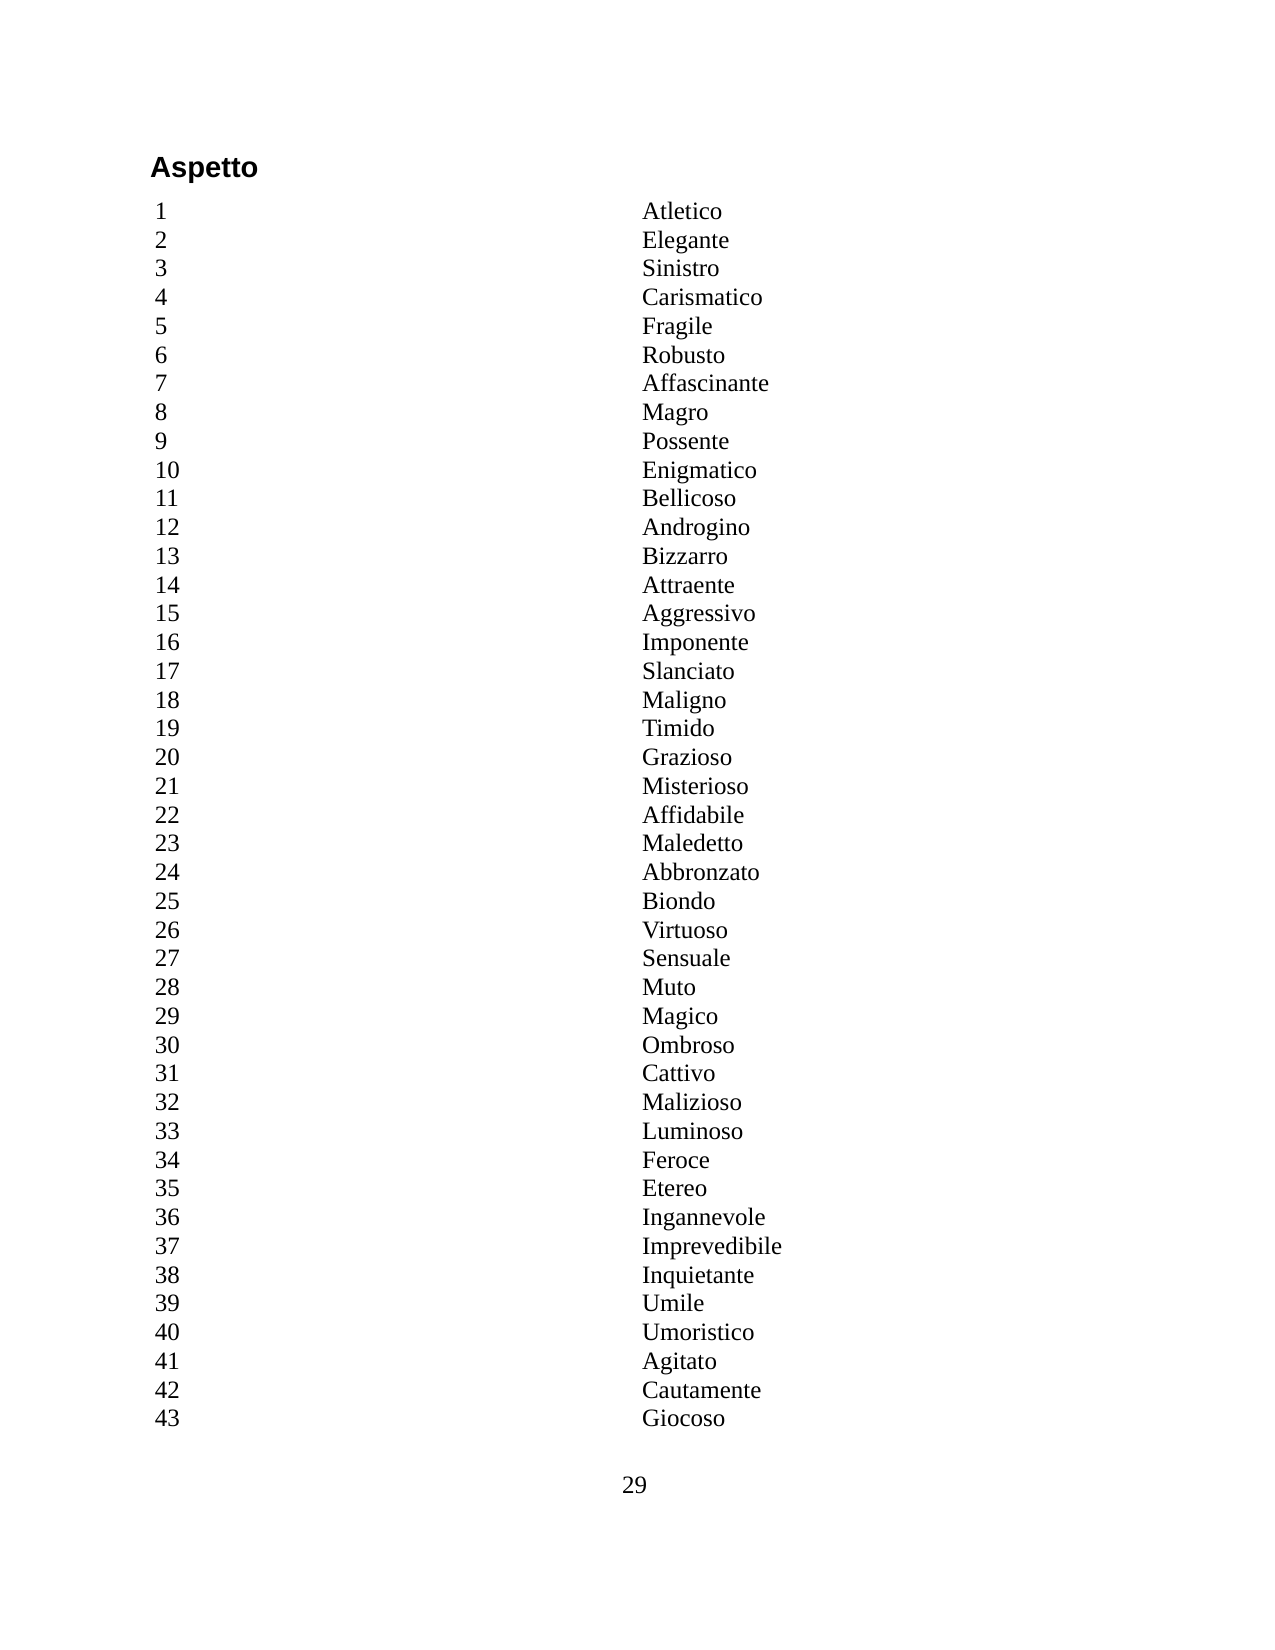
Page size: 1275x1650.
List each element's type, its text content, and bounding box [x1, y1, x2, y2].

table_cell Imponente [638, 627, 1125, 656]
table_cell Misterioso [638, 771, 1125, 800]
table_cell Aggressivo [638, 599, 1125, 627]
table_cell 26 [150, 915, 637, 943]
table_cell 2 [150, 225, 637, 253]
table_cell Magico [638, 1001, 1125, 1030]
table_cell Possente [638, 426, 1125, 455]
table_cell 29 [150, 1001, 637, 1030]
table_cell 5 [150, 311, 637, 340]
table_cell 17 [150, 656, 637, 685]
table_cell Bizzarro [638, 541, 1125, 570]
table_cell Cautamente [638, 1375, 1125, 1403]
table_cell 30 [150, 1030, 637, 1058]
table_cell 13 [150, 541, 637, 570]
table_cell Abbronzato [638, 857, 1125, 886]
table_cell 8 [150, 397, 637, 426]
table_cell Slanciato [638, 656, 1125, 685]
table_cell Ingannevole [638, 1202, 1125, 1231]
table_cell 22 [150, 800, 637, 828]
table_cell Carismatico [638, 282, 1125, 311]
table_cell Robusto [638, 340, 1125, 368]
table_cell 27 [150, 944, 637, 972]
table_cell 9 [150, 426, 637, 455]
table_cell Grazioso [638, 742, 1125, 771]
table_cell Umile [638, 1289, 1125, 1317]
table_cell Feroce [638, 1145, 1125, 1173]
table_cell Magro [638, 397, 1125, 426]
table_cell Agitato [638, 1346, 1125, 1375]
table_cell Maligno [638, 685, 1125, 713]
table_cell 25 [150, 886, 637, 915]
table_cell Fragile [638, 311, 1125, 340]
table_cell 16 [150, 627, 637, 656]
table_cell 37 [150, 1231, 637, 1260]
table_cell Virtuoso [638, 915, 1125, 943]
table_cell 11 [150, 484, 637, 512]
table_cell 21 [150, 771, 637, 800]
table_cell 4 [150, 282, 637, 311]
table_cell 41 [150, 1346, 637, 1375]
table_cell 38 [150, 1260, 637, 1288]
table_cell 43 [150, 1404, 637, 1432]
table_cell Maledetto [638, 829, 1125, 857]
table_cell Muto [638, 972, 1125, 1001]
table_cell 7 [150, 369, 637, 397]
table_header Atletico [638, 196, 1125, 225]
table_cell 42 [150, 1375, 637, 1403]
table_cell Luminoso [638, 1116, 1125, 1145]
table_cell Inquietante [638, 1260, 1125, 1288]
table_cell Giocoso [638, 1404, 1125, 1432]
table_cell 28 [150, 972, 637, 1001]
table_cell 19 [150, 714, 637, 742]
table_cell 6 [150, 340, 637, 368]
table_cell 33 [150, 1116, 637, 1145]
table_cell Androgino [638, 512, 1125, 541]
table_cell 36 [150, 1202, 637, 1231]
table_cell 20 [150, 742, 637, 771]
table_cell 12 [150, 512, 637, 541]
table_cell Etereo [638, 1174, 1125, 1202]
table_cell 15 [150, 599, 637, 627]
table_cell Enigmatico [638, 455, 1125, 483]
table_cell Umoristico [638, 1317, 1125, 1346]
table_cell Malizioso [638, 1087, 1125, 1116]
table_cell Cattivo [638, 1059, 1125, 1087]
table_cell Timido [638, 714, 1125, 742]
subtitle Aspetto [150, 150, 1125, 183]
table_cell Imprevedibile [638, 1231, 1125, 1260]
table_cell 39 [150, 1289, 637, 1317]
table_cell 34 [150, 1145, 637, 1173]
table_header 1 [150, 196, 637, 225]
table_cell Affascinante [638, 369, 1125, 397]
table_cell Affidabile [638, 800, 1125, 828]
table_cell 40 [150, 1317, 637, 1346]
table_cell Attraente [638, 570, 1125, 598]
table_cell Sensuale [638, 944, 1125, 972]
table_cell 18 [150, 685, 637, 713]
table_cell 14 [150, 570, 637, 598]
table_cell 3 [150, 254, 637, 282]
table_cell 23 [150, 829, 637, 857]
table_cell 32 [150, 1087, 637, 1116]
table_cell 24 [150, 857, 637, 886]
table_cell Bellicoso [638, 484, 1125, 512]
table_cell 31 [150, 1059, 637, 1087]
table_cell Biondo [638, 886, 1125, 915]
table_cell Ombroso [638, 1030, 1125, 1058]
table_cell Elegante [638, 225, 1125, 253]
table_cell 10 [150, 455, 637, 483]
table_cell Sinistro [638, 254, 1125, 282]
table_cell 35 [150, 1174, 637, 1202]
